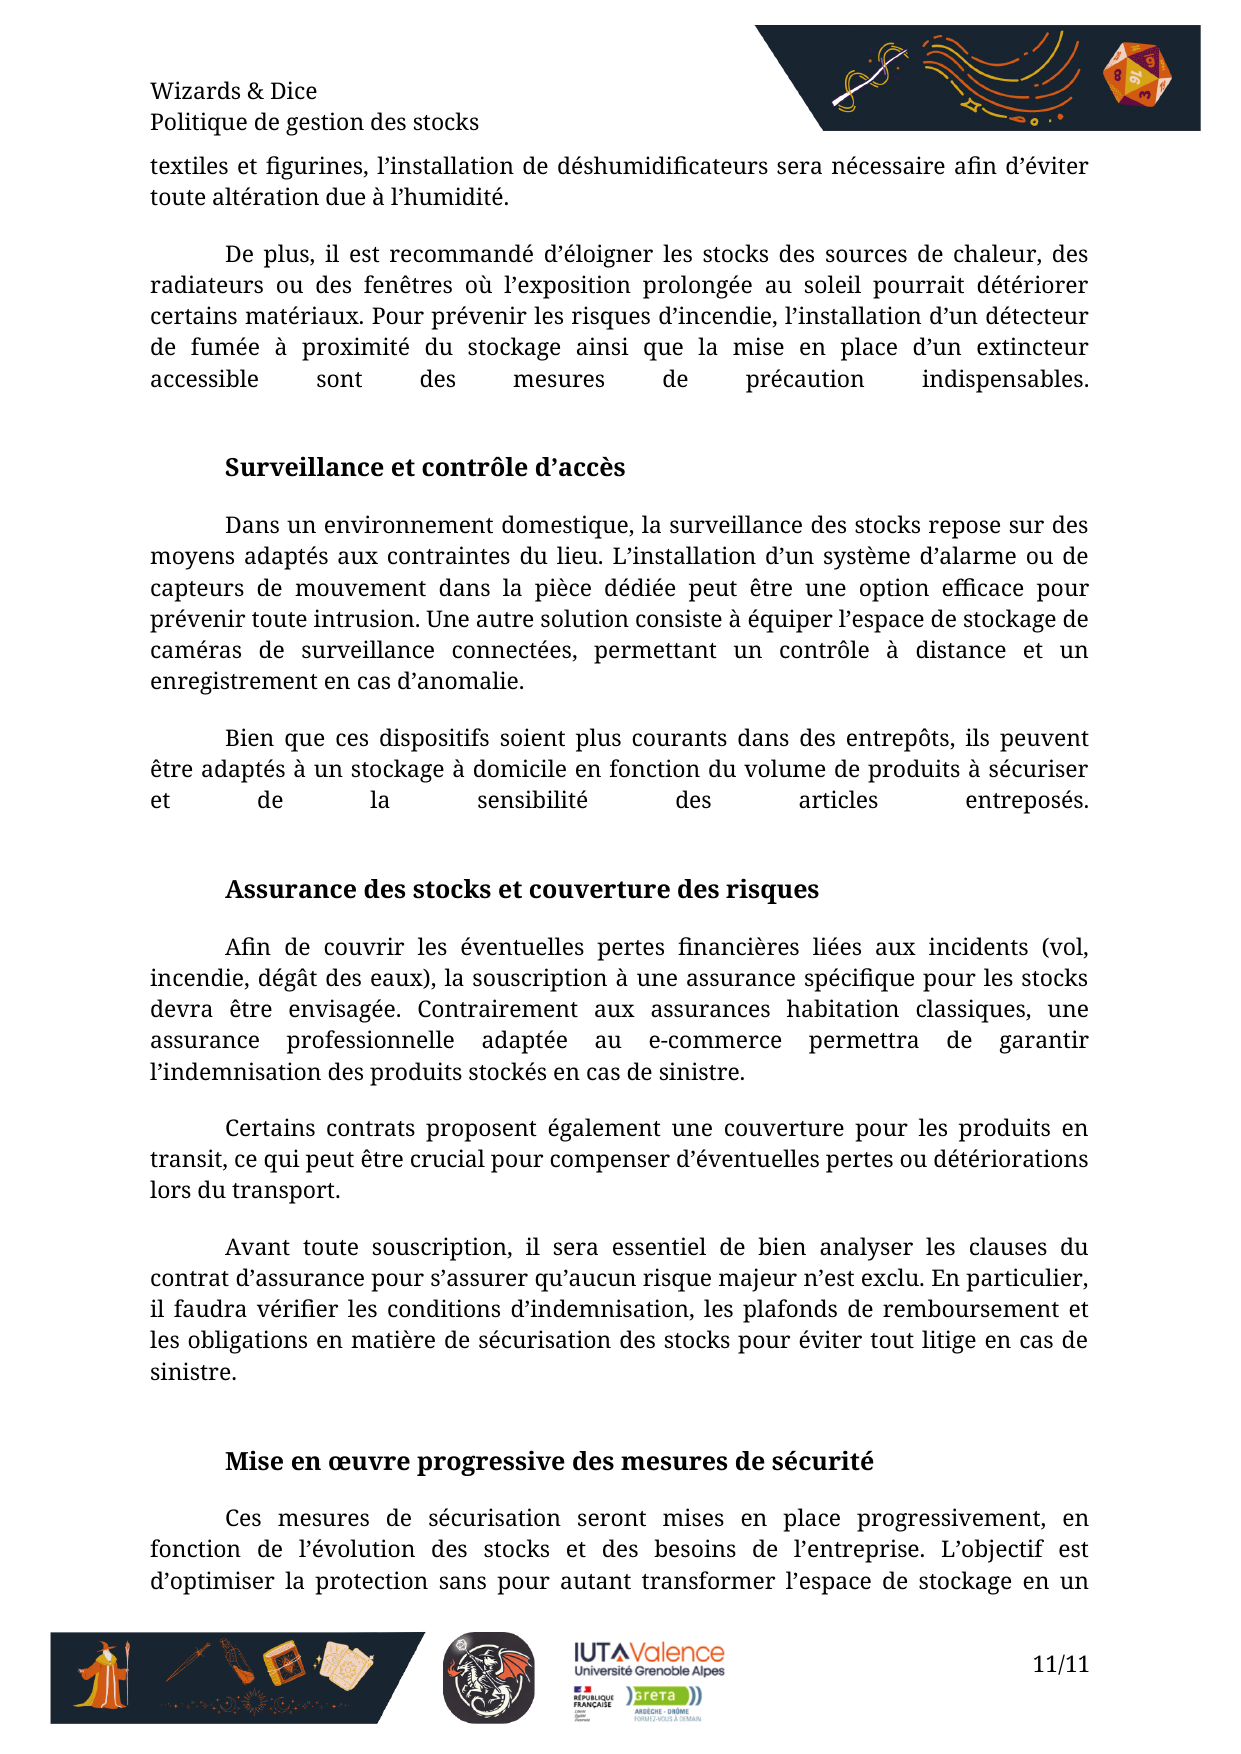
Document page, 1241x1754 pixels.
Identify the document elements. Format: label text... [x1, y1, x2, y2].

text Assurance des stocks et couverture des risques [150, 872, 1090, 906]
text Certains contrats proposent également une couverture pour les produits en transit, ce qui peut être crucial pour compenser d’éventuelles pertes ou détériorations lors du transport. [150, 1112, 1090, 1206]
picture [748, 25, 1214, 132]
text Afin de couvrir les éventuelles pertes financières liées aux incidents (vol, incendie, dégât des eaux), la souscription à une assurance spécifique pour les stocks devra être envisagée. Contrairement aux assurances habitation classiques, une assurance professionnelle adaptée au e-commerce permettra de garantir l’indemnisation des produits stockés en cas de sinistre. [150, 931, 1090, 1087]
text textiles et figurines, l’installation de déshumidificateurs sera nécessaire afin d’éviter toute altération due à l’humidité. [150, 150, 1090, 212]
picture [42, 1628, 749, 1733]
text Ces mesures de sécurisation seront mises en place progressivement, en fonction de l’évolution des stocks et des besoins de l’entreprise. L’objectif est d’optimiser la protection sans pour autant transformer l’espace de stockage en un [150, 1502, 1090, 1596]
text Mise en œuvre progressive des mesures de sécurité [150, 1443, 1090, 1477]
text De plus, il est recommandé d’éloigner les stocks des sources de chaleur, des radiateurs ou des fenêtres où l’exposition prolongée au soleil pourrait détériorer certains matériaux. Pour prévenir les risques d’incendie, l’installation d’un détecteur de fumée à proximité du stockage ainsi que la mise en place d’un extincteur accessible sont des mesures de précaution indispensables. [150, 237, 1090, 425]
text Bien que ces dispositifs soient plus courants dans des entrepôts, ils peuvent être adaptés à un stockage à domicile en fonction du volume de produits à sécuriser et de la sensibilité des articles entreposés. [150, 722, 1090, 847]
text Surveillance et contrôle d’accès [150, 450, 1090, 484]
text Avant toute souscription, il sera essentiel de bien analyser les clauses du contrat d’assurance pour s’assurer qu’aucun risque majeur n’est exclu. En particulier, il faudra vérifier les conditions d’indemnisation, les plafonds de remboursement et les obligations en matière de sécurisation des stocks pour éviter tout litige en cas de sinistre. [150, 1231, 1090, 1418]
text Dans un environnement domestique, la surveillance des stocks repose sur des moyens adaptés aux contraintes du lieu. L’installation d’un système d’alarme ou de capteurs de mouvement dans la pièce dédiée peut être une option efficace pour prévenir toute intrusion. Une autre solution consiste à équiper l’espace de stockage de caméras de surveillance connectées, permettant un contrôle à distance et un enregistrement en cas d’anomalie. [150, 509, 1090, 697]
